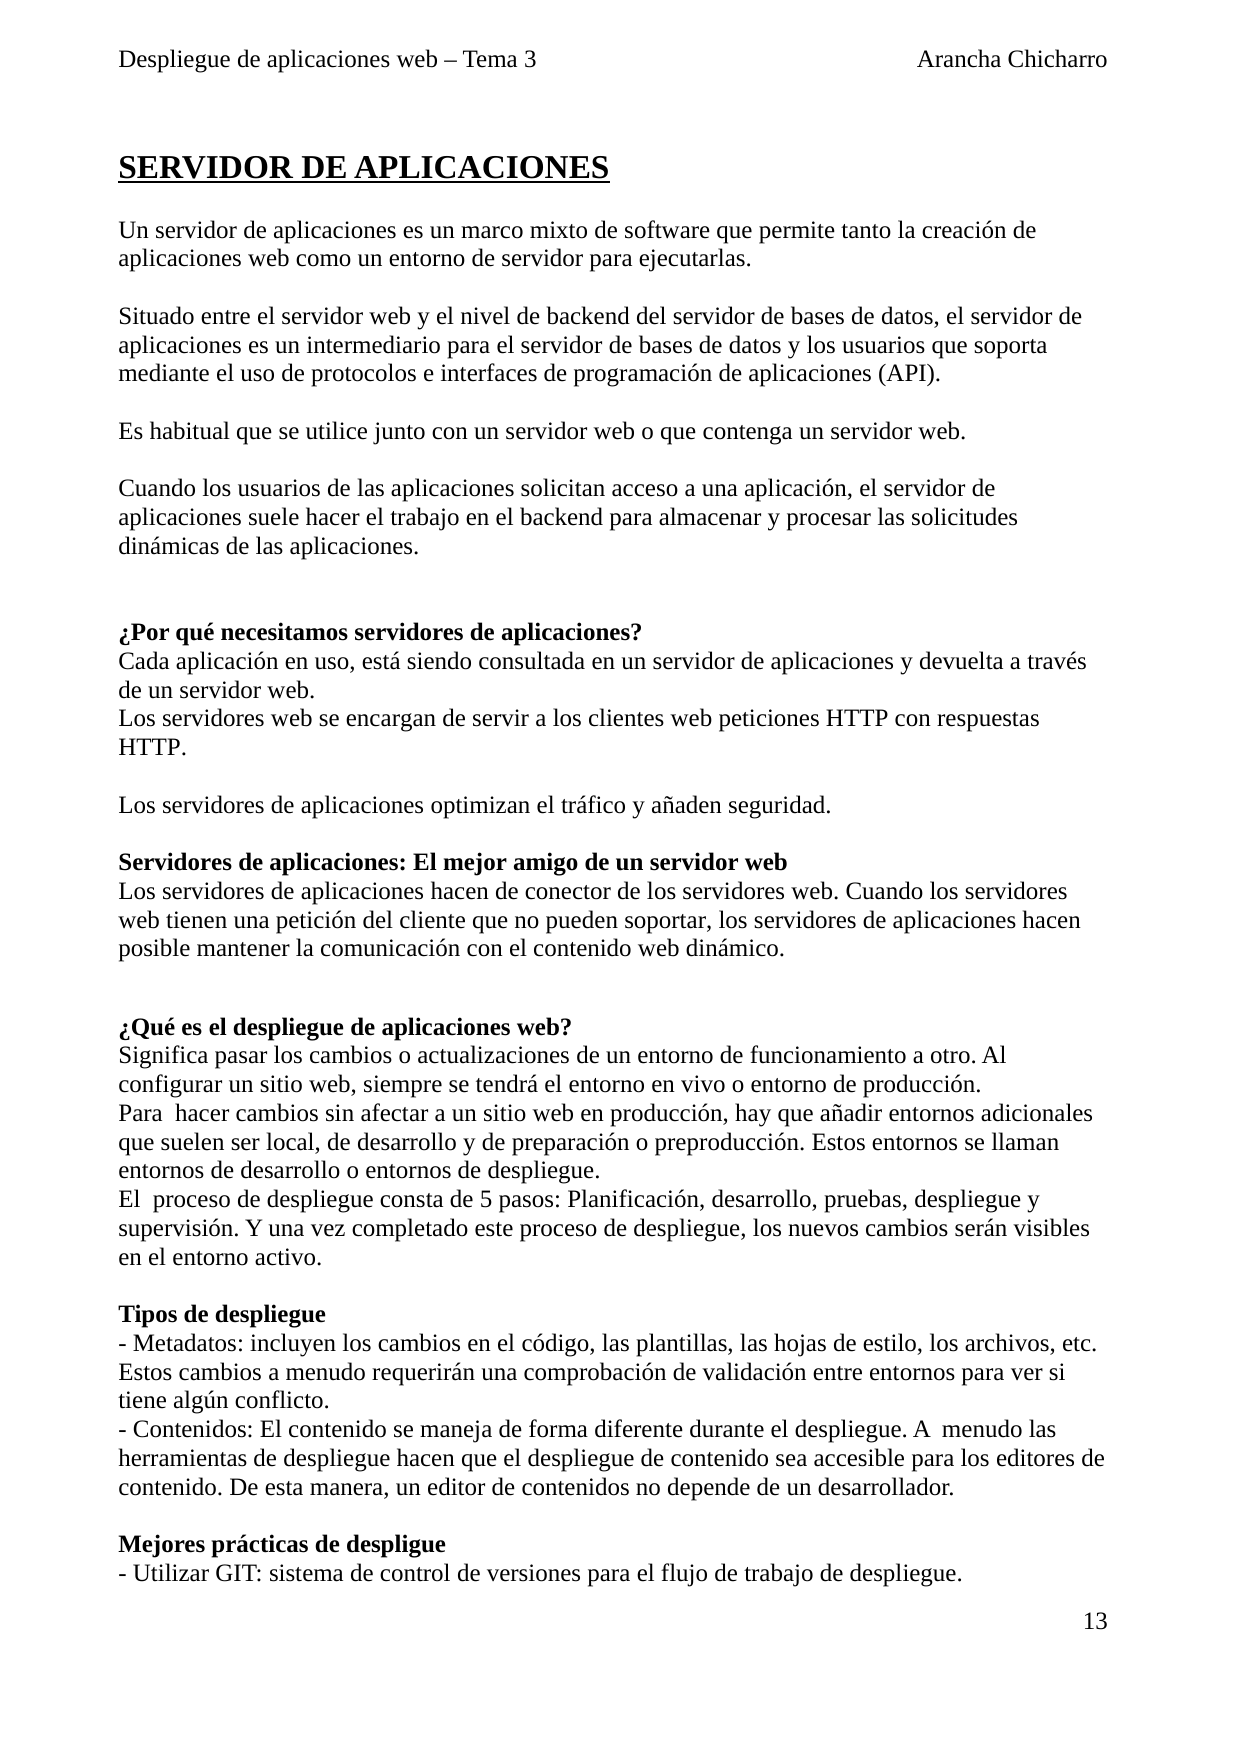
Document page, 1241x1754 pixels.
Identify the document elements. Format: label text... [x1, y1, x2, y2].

text Situado entre el servidor web y el nivel de backend del servidor de bases de datos, el servidor de aplicaciones es un intermediario para el servidor de bases de datos y los usuarios que soporta mediante el uso de protocolos e interfaces de programación de aplicaciones (API). [118, 301, 1107, 387]
text Cada aplicación en uso, está siendo consultada en un servidor de aplicaciones y devuelta a través de un servidor web. [118, 646, 1107, 703]
text Mejores prácticas de despligue [118, 1529, 1107, 1558]
text Un servidor de aplicaciones es un marco mixto de software que permite tanto la creación de aplicaciones web como un entorno de servidor para ejecutarlas. [118, 215, 1107, 272]
subtitle ¿Qué es el despliegue de aplicaciones web? [118, 1012, 1107, 1041]
text Significa pasar los cambios o actualizaciones de un entorno de funcionamiento a otro. Al configurar un sitio web, siempre se tendrá el entorno en vivo o entorno de producción. [118, 1041, 1107, 1098]
text Tipos de despliegue [118, 1299, 1107, 1328]
text - Metadatos: incluyen los cambios en el código, las plantillas, las hojas de estilo, los archivos, etc. Estos cambios a menudo requerirán una comprobación de validación entre entornos para ver si tiene algún conflicto. [118, 1328, 1107, 1414]
text Es habitual que se utilice junto con un servidor web o que contenga un servidor web. [118, 416, 1107, 445]
text Los servidores de aplicaciones optimizan el tráfico y añaden seguridad. [118, 790, 1107, 818]
text SERVIDOR DE APLICACIONES [118, 148, 1107, 186]
text ¿Por qué necesitamos servidores de aplicaciones? [118, 617, 1107, 646]
text El proceso de despliegue consta de 5 pasos: Planificación, desarrollo, pruebas, despliegue y supervisión. Y una vez completado este proceso de despliegue, los nuevos cambios serán visibles en el entorno activo. [118, 1184, 1107, 1271]
text Cuando los usuarios de las aplicaciones solicitan acceso a una aplicación, el servidor de aplicaciones suele hacer el trabajo en el backend para almacenar y procesar las solicitudes dinámicas de las aplicaciones. [118, 473, 1107, 560]
text Los servidores web se encargan de servir a los clientes web peticiones HTTP con respuestas HTTP. [118, 703, 1107, 761]
text Los servidores de aplicaciones hacen de conector de los servidores web. Cuando los servidores web tienen una petición del cliente que no pueden soportar, los servidores de aplicaciones hacen posible mantener la comunicación con el contenido web dinámico. [118, 876, 1107, 962]
text - Contenidos: El contenido se maneja de forma diferente durante el despliegue. A menudo las herramientas de despliegue hacen que el despliegue de contenido sea accesible para los editores de contenido. De esta manera, un editor de contenidos no depende de un desarrollador. [118, 1414, 1107, 1501]
text Para hacer cambios sin afectar a un sitio web en producción, hay que añadir entornos adicionales que suelen ser local, de desarrollo y de preparación o preproducción. Estos entornos se llaman entornos de desarrollo o entornos de despliegue. [118, 1098, 1107, 1184]
text - Utilizar GIT: sistema de control de versiones para el flujo de trabajo de despliegue. [118, 1558, 1107, 1587]
text Servidores de aplicaciones: El mejor amigo de un servidor web [118, 847, 1107, 876]
